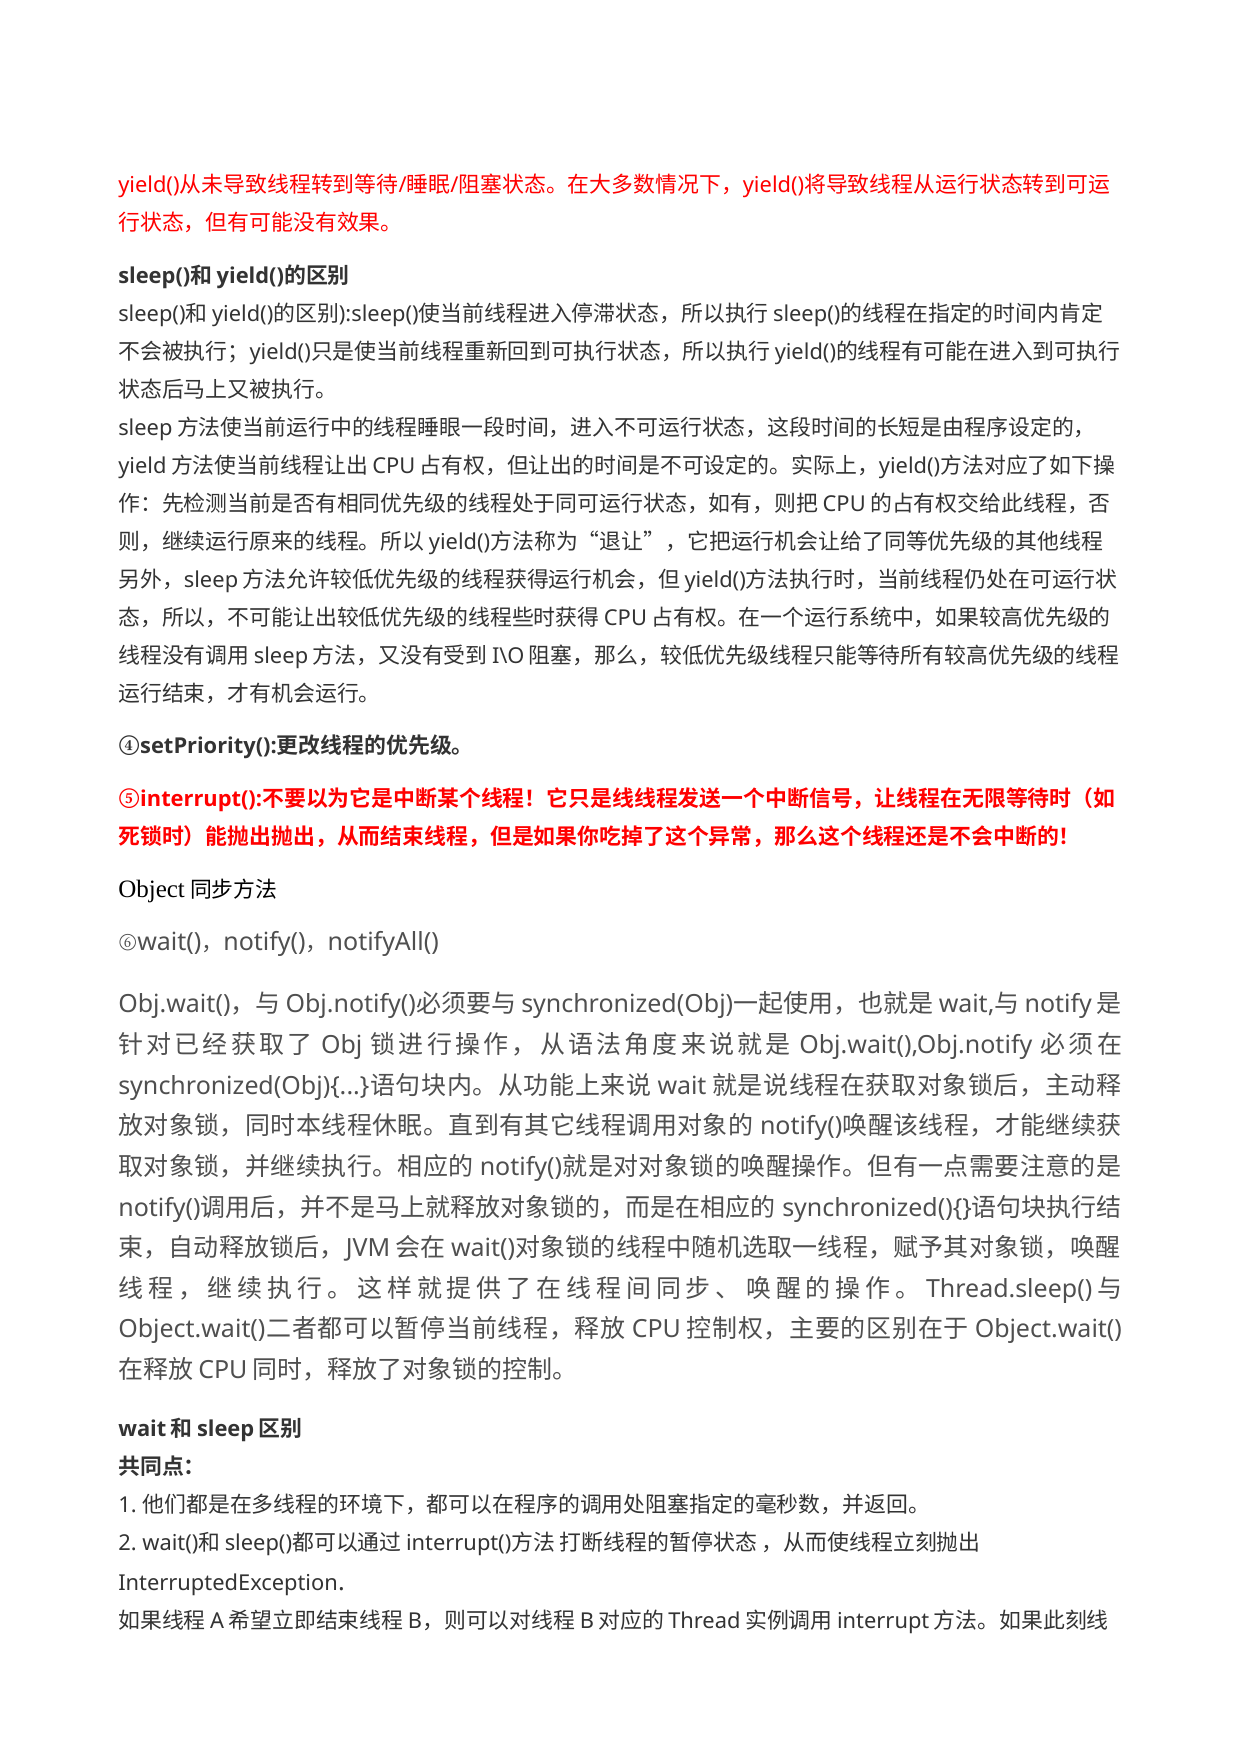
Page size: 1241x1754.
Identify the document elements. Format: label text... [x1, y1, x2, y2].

text ⑥wait()，notify()，notifyAll() [118, 924, 1122, 958]
text Obj.wait()，与Obj.notify()必须要与synchronized(Obj)一起使用，也就是wait,与notify是针对已经获取了Obj锁进行操作，从语法角度来说就是Obj.wait(),Obj.notify必须在synchronized(Obj){...}语句块内。从功能上来说wait就是说线程在获取对象锁后，主动释放对象锁，同时本线程休眠。直到有其它线程调用对象的notify()唤醒该线程，才能继续获取对象锁，并继续执行。相应的notify()就是对对象锁的唤醒操作。但有一点需要注意的是notify()调用后，并不是马上就释放对象锁的，而是在相应的synchronized(){}语句块执行结束，自动释放锁后，JVM会在wait()对象锁的线程中随机选取一线程，赋予其对象锁，唤醒线程，继续执行。这样就提供了在线程间同步、唤醒的操作。Thread.sleep()与Object.wait()二者都可以暂停当前线程，释放CPU控制权，主要的区别在于Object.wait()在释放CPU同时，释放了对象锁的控制。 [118, 979, 1122, 1386]
text sleep()和yield()的区别 sleep()和yield()的区别):sleep()使当前线程进入停滞状态，所以执行sleep()的线程在指定的时间内肯定不会被执行；yield()只是使当前线程重新回到可执行状态，所以执行yield()的线程有可能在进入到可执行状态后马上又被执行。 sleep方法使当前运行中的线程睡眼一段时间，进入不可运行状态，这段时间的长短是由程序设定的，yield方法使当前线程让出CPU占有权，但让出的时间是不可设定的。实际上，yield()方法对应了如下操作：先检测当前是否有相同优先级的线程处于同可运行状态，如有，则把CPU的占有权交给此线程，否则，继续运行原来的线程。所以yield()方法称为“退让”，它把运行机会让给了同等优先级的其他线程另外，sleep方法允许较低优先级的线程获得运行机会，但yield()方法执行时，当前线程仍处在可运行状态，所以，不可能让出较低优先级的线程些时获得CPU占有权。在一个运行系统中，如果较高优先级的线程没有调用sleep方法，又没有受到I\O阻塞，那么，较低优先级线程只能等待所有较高优先级的线程运行结束，才有机会运行。 [118, 258, 1122, 707]
text wait和sleep区别 共同点： 1. 他们都是在多线程的环境下，都可以在程序的调用处阻塞指定的毫秒数，并返回。 2. wait()和sleep()都可以通过interrupt()方法 打断线程的暂停状态 ，从而使线程立刻抛出InterruptedException. 如果线程A希望立即结束线程B，则可以对线程B对应的Thread实例调用interrupt方法。如果此刻线 [118, 1411, 1122, 1635]
text ④setPriority():更改线程的优先级。 [118, 728, 1122, 760]
text ⑤interrupt():不要以为它是中断某个线程！它只是线线程发送一个中断信号，让线程在无限等待时（如死锁时）能抛出抛出，从而结束线程，但是如果你吃掉了这个异常，那么这个线程还是不会中断的！ [118, 781, 1122, 851]
text Object同步方法 [118, 872, 1122, 903]
text yield()从未导致线程转到等待/睡眠/阻塞状态。在大多数情况下，yield()将导致线程从运行状态转到可运行状态，但有可能没有效果。 [118, 167, 1122, 237]
